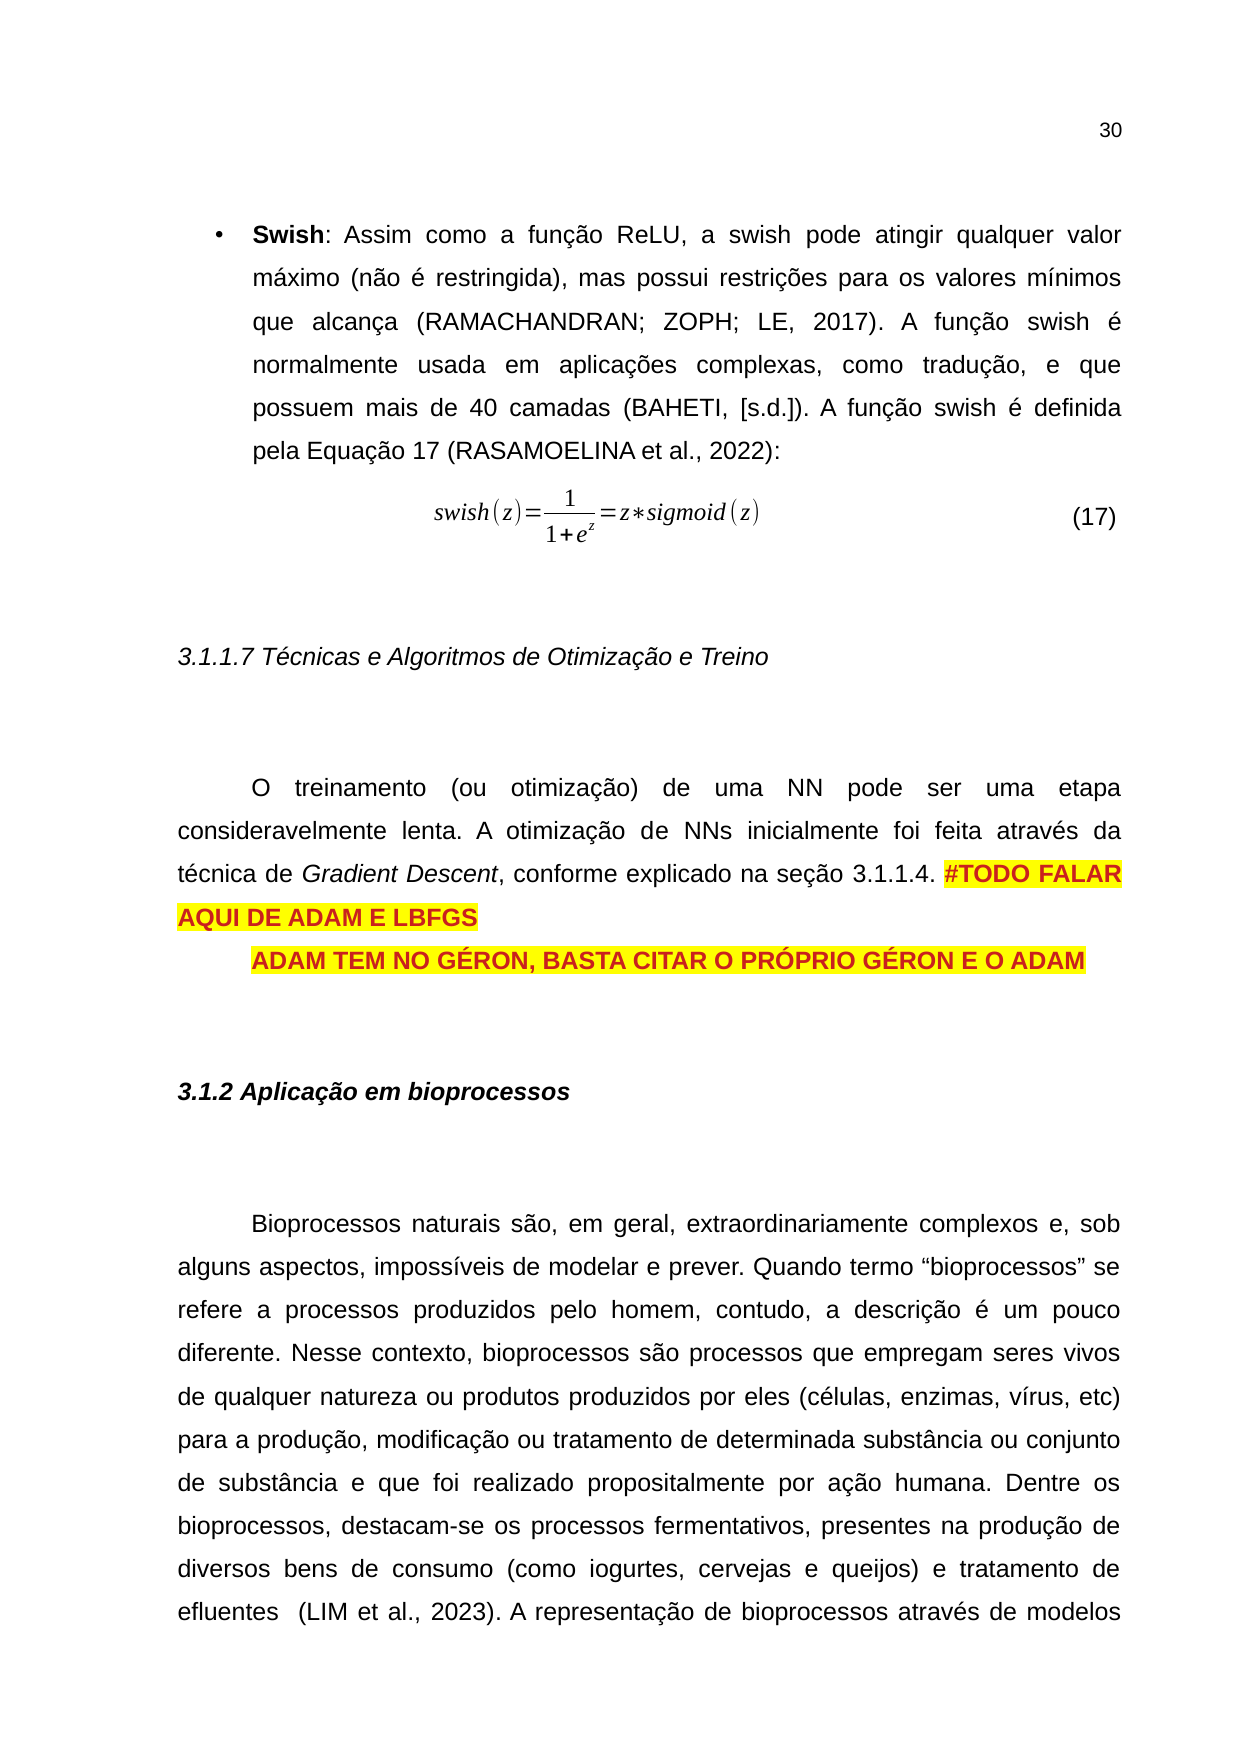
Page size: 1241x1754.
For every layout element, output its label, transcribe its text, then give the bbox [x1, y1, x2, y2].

text O treinamento (ou otimização) de uma NN pode ser uma etapa consideravelmente lenta. A otimização de NNs inicialmente foi feita através da técnica de Gradient Descent, conforme explicado na seção 3.1.1.4. #TODO FALAR AQUI DE ADAM E LBFGS [177, 773, 1122, 931]
text ADAM TEM NO GÉRON, BASTA CITAR O PRÓPRIO GÉRON E O ADAM [177, 946, 1122, 974]
table_header (17) [1017, 479, 1122, 553]
text Bioprocessos naturais são, em geral, extraordinariamente complexos e, sob alguns aspectos, impossíveis de modelar e prever. Quando termo “bioprocessos” se refere a processos produzidos pelo homem, contudo, a descrição é um pouco diferente. Nesse contexto, bioprocessos são processos que empregam seres vivos de qualquer natureza ou produtos produzidos por eles (células, enzimas, vírus, etc) para a produção, modificação ou tratamento de determinada substância ou conjunto de substância e que foi realizado propositalmente por ação humana. Dentre os bioprocessos, destacam-se os processos fermentativos, presentes na produção de diversos bens de consumo (como iogurtes, cervejas e queijos) e tratamento de efluentes (LIM et al., 2023). A representação de bioprocessos através de modelos [177, 1209, 1122, 1626]
list Swish: Assim como a função ReLU, a swish pode atingir qualquer valor máximo (não é restringida), mas possui restrições para os valores mínimos que alcança (RAMACHANDRAN; ZOPH; LE, 2017). A função swish é normalmente usada em aplicações complexas, como tradução, e que possuem mais de 40 camadas (BAHETI, [s.d.]). A função swish é definida pela Equação 17 (RASAMOELINA et al., 2022): [215, 220, 1122, 465]
subtitle Aplicação em bioprocessos [177, 1077, 1122, 1106]
subtitle Técnicas e Algoritmos de Otimização e Treino [177, 642, 1122, 670]
table_header [177, 479, 1017, 553]
